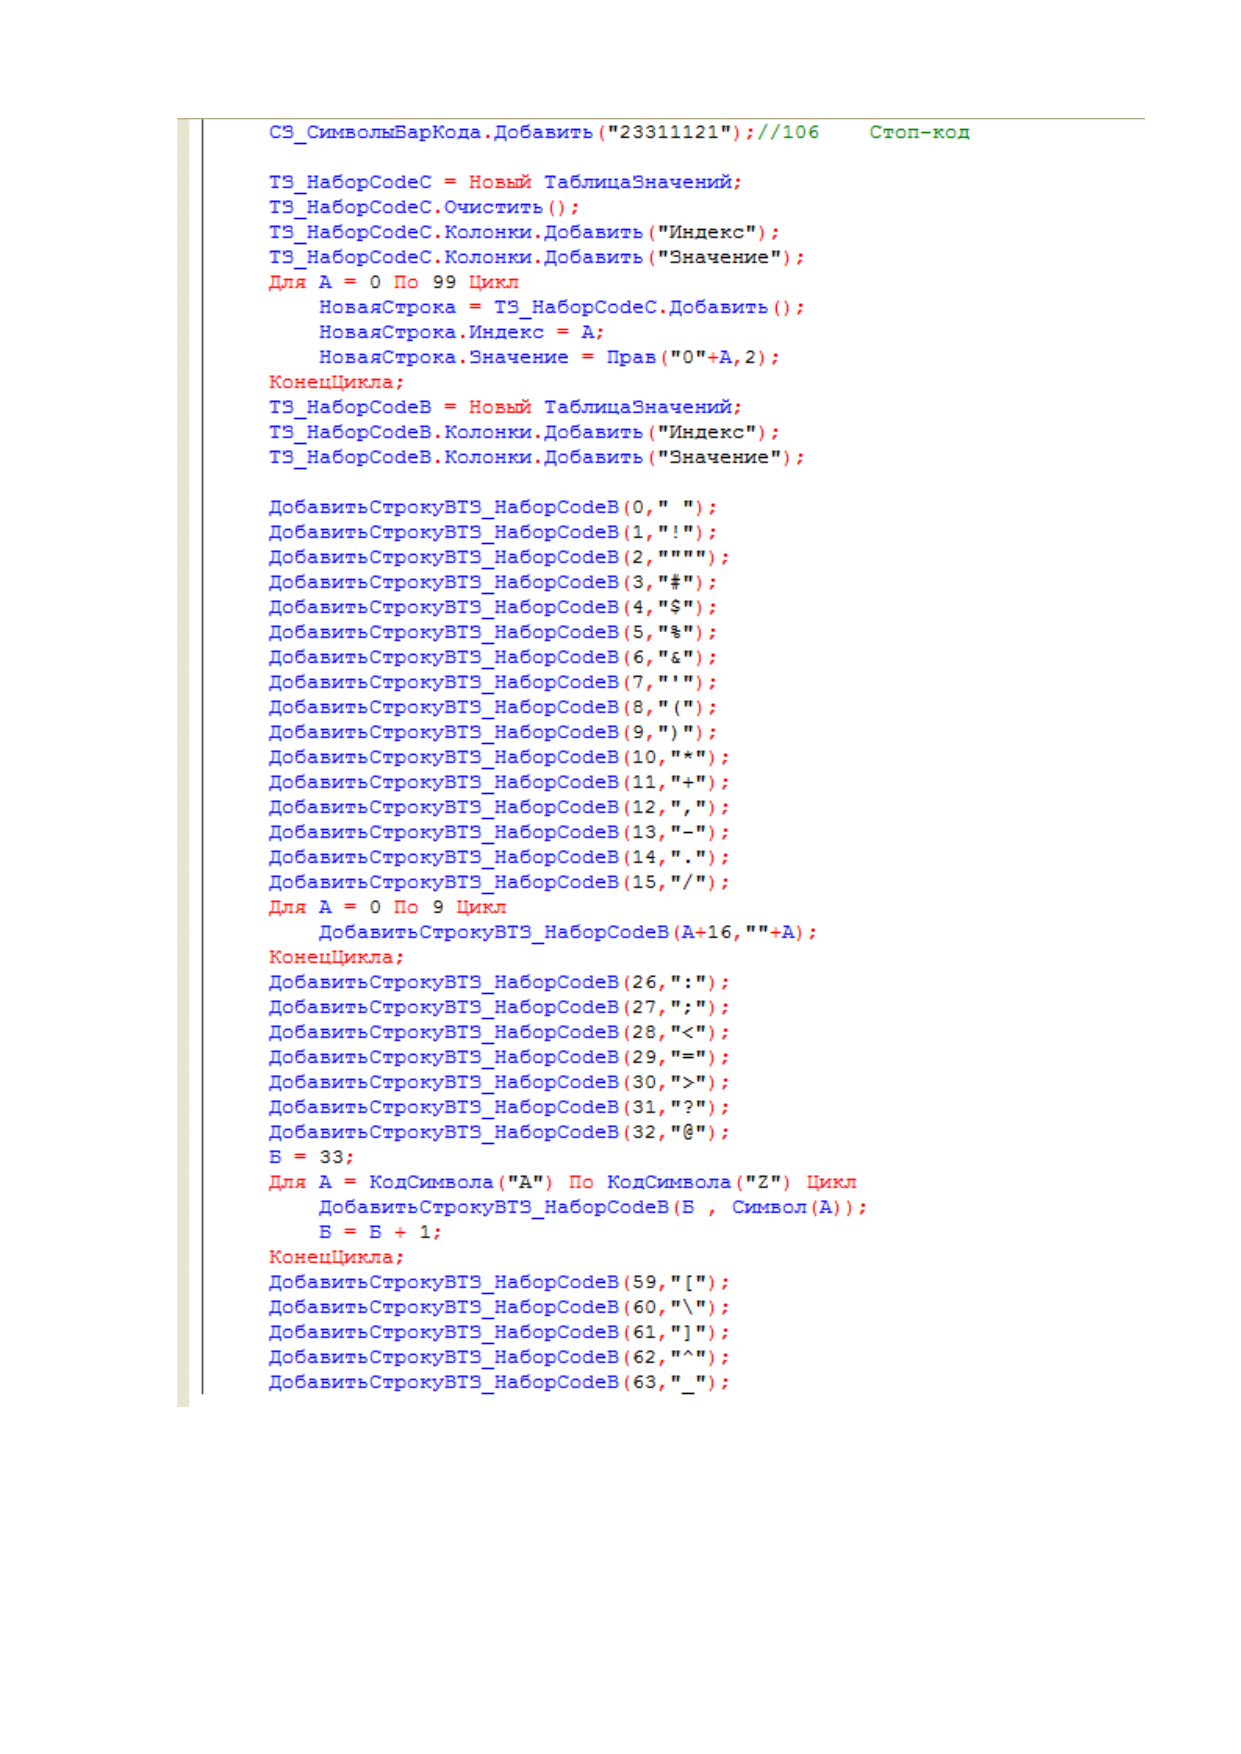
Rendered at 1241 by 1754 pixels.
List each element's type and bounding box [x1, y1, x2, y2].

picture [177, 118, 1145, 1407]
